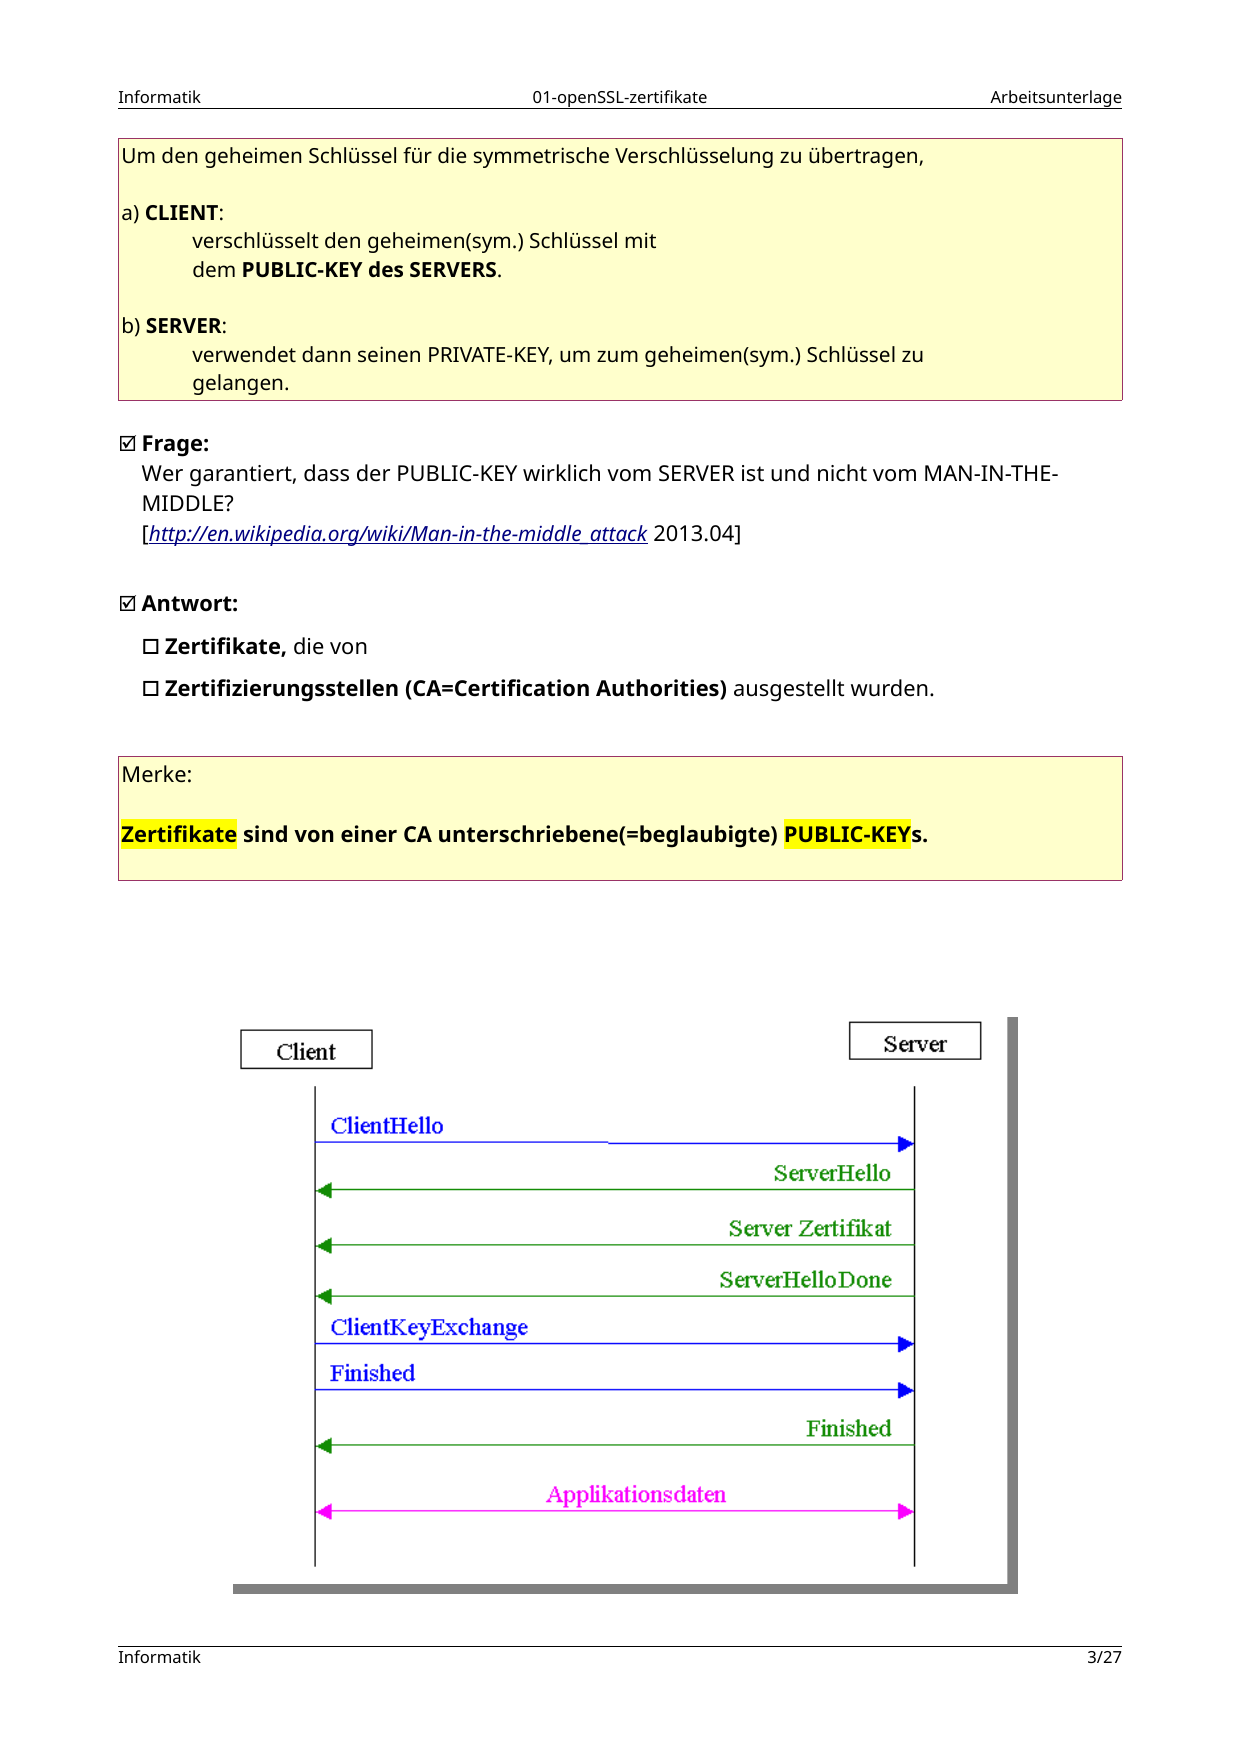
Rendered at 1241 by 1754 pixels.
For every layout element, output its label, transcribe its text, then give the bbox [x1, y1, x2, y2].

picture [222, 1006, 1008, 1584]
text b) SERVER: verwendet dann seinen PRIVATE-KEY, um zum geheimen(sym.) Schlüssel zu gelangen. [119, 308, 1122, 400]
text Um den geheimen Schlüssel für die symmetrische Verschlüsselung zu übertragen, [119, 139, 1122, 166]
list Antwort: [118, 588, 1122, 618]
text Merke: Zertifikate sind von einer CA unterschriebene(=beglaubigte) PUBLIC-KEYs. [119, 757, 1122, 880]
text a) CLIENT: verschlüsselt den geheimen(sym.) Schlüssel mit dem PUBLIC-KEY des SERVERS. [119, 195, 1122, 280]
list Zertifizierungsstellen (CA=Certification Authorities) ausgestellt wurden. [141, 673, 1122, 703]
list Zertifikate, die von [141, 631, 1122, 661]
list Frage: Wer garantiert, dass der PUBLIC-KEY wirklich vom SERVER ist und nicht vom MAN-IN-THE-MIDDLE? [http://en.wikipedia.org/wiki/Man-in-the-middle_attack 2013.04] [118, 428, 1122, 576]
